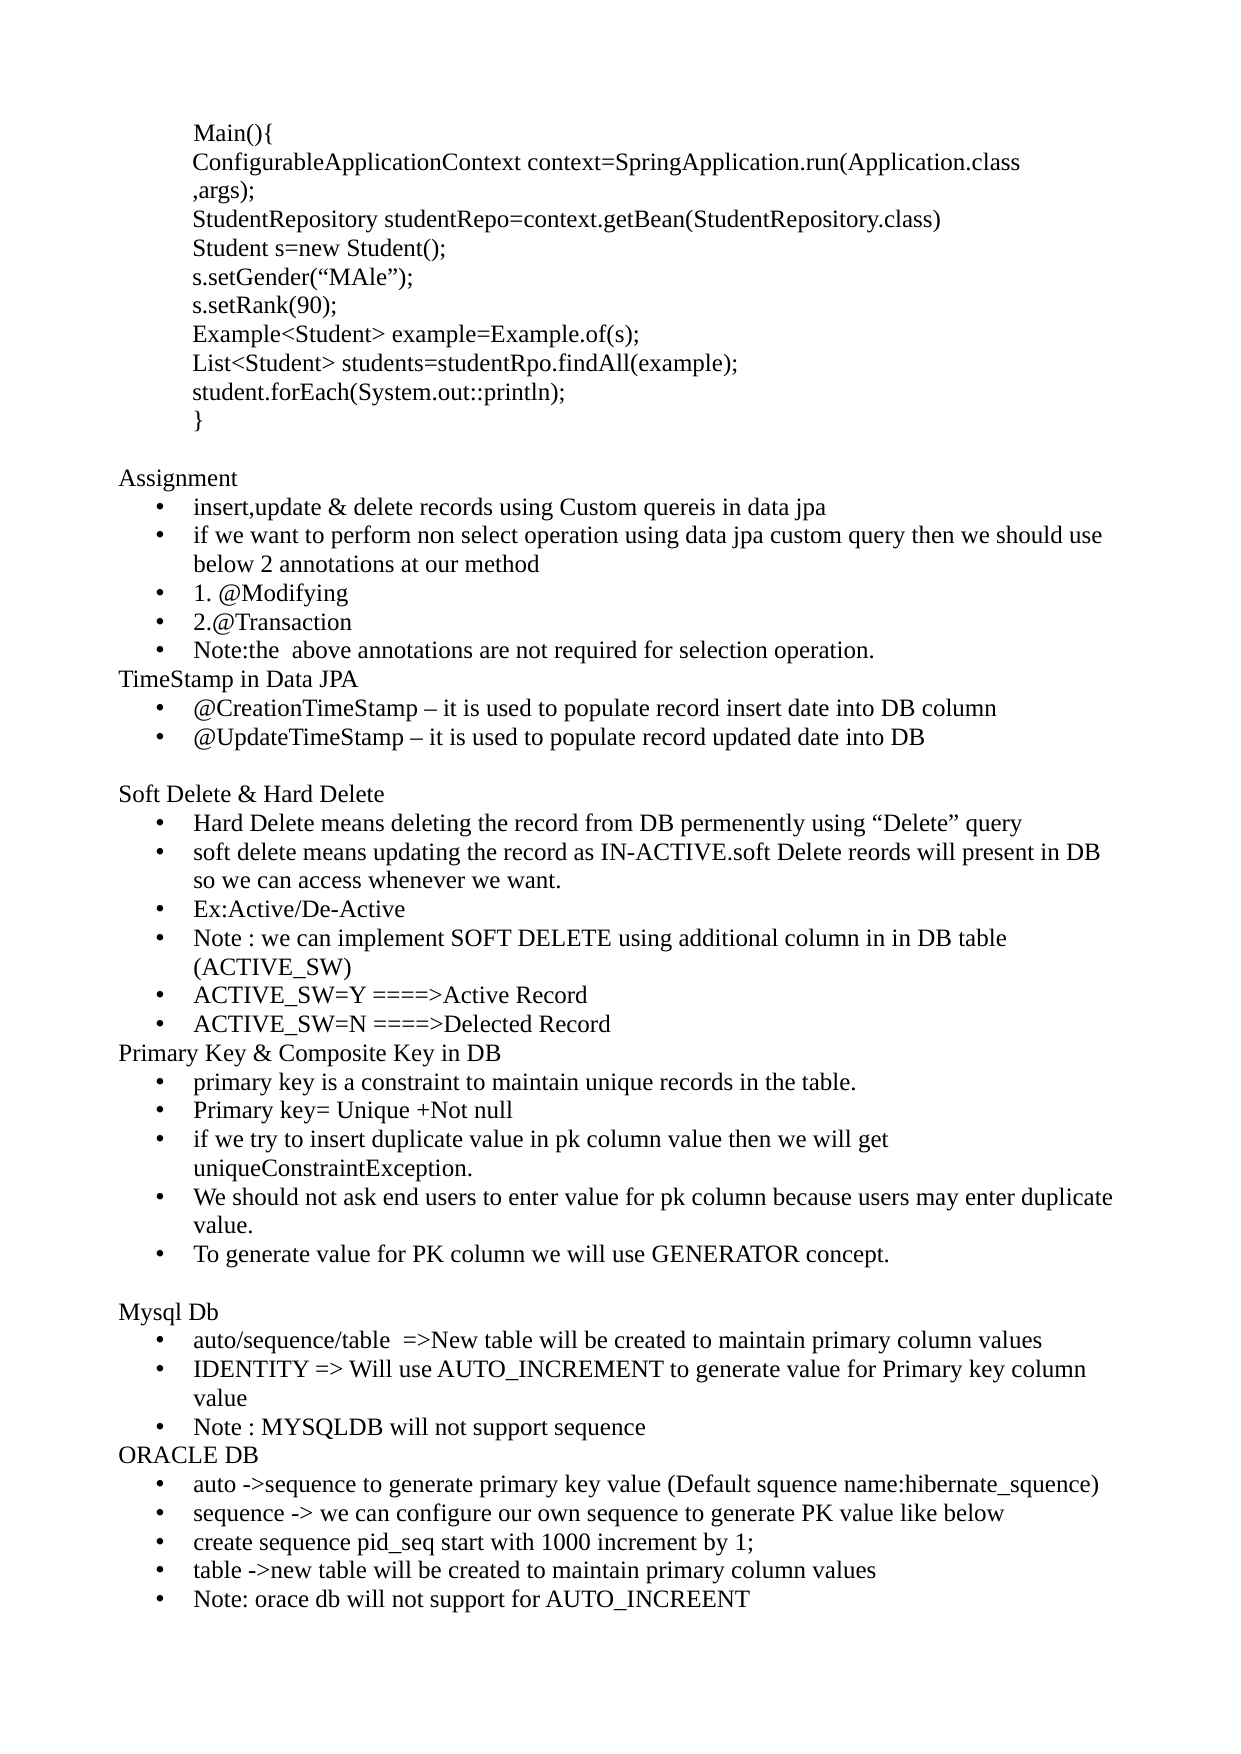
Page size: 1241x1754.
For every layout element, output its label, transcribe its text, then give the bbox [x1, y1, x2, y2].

text ConfigurableApplicationContext context=SpringApplication.run(Application.class ,args); [118, 147, 1122, 204]
text Assignment [118, 463, 1122, 492]
list sequence -> we can configure our own sequence to generate PK value like below [156, 1498, 1122, 1527]
list Note: orace db will not support for AUTO_INCREENT [156, 1584, 1122, 1613]
list if we try to insert duplicate value in pk column value then we will get uniqueConstraintException. [156, 1124, 1122, 1182]
text StudentRepository studentRepo=context.getBean(StudentRepository.class) [118, 204, 1122, 233]
list Main(){ [156, 118, 1122, 147]
list Ex:Active/De-Active [156, 894, 1122, 923]
list To generate value for PK column we will use GENERATOR concept. [156, 1239, 1122, 1268]
text TimeStamp in Data JPA [118, 664, 1122, 693]
text Example<Student> example=Example.of(s); [118, 319, 1122, 348]
list Note:the above annotations are not required for selection operation. [156, 636, 1122, 664]
text } [118, 406, 1122, 434]
list 2.@Transaction [156, 607, 1122, 636]
list Primary key= Unique +Not null [156, 1096, 1122, 1124]
list ACTIVE_SW=N ====>Delected Record [156, 1009, 1122, 1038]
list if we want to perform non select operation using data jpa custom query then we should use below 2 annotations at our method [156, 521, 1122, 578]
list We should not ask end users to enter value for pk column because users may enter duplicate value. [156, 1182, 1122, 1239]
text Soft Delete & Hard Delete [118, 779, 1122, 808]
text Mysql Db [118, 1297, 1122, 1326]
list IDENTITY => Will use AUTO_INCREMENT to generate value for Primary key column value [156, 1354, 1122, 1412]
list insert,update & delete records using Custom quereis in data jpa [156, 492, 1122, 521]
list primary key is a constraint to maintain unique records in the table. [156, 1067, 1122, 1096]
list Note : we can implement SOFT DELETE using additional column in in DB table (ACTIVE_SW) [156, 923, 1122, 981]
list create sequence pid_seq start with 1000 increment by 1; [156, 1527, 1122, 1556]
list auto/sequence/table =>New table will be created to maintain primary column values [156, 1326, 1122, 1354]
list Hard Delete means deleting the record from DB permenently using “Delete” query [156, 808, 1122, 837]
text s.setGender(“MAle”); [118, 262, 1122, 291]
list 1. @Modifying [156, 578, 1122, 607]
list ACTIVE_SW=Y ====>Active Record [156, 981, 1122, 1009]
text Student s=new Student(); [118, 233, 1122, 262]
text Primary Key & Composite Key in DB [118, 1038, 1122, 1067]
list Note : MYSQLDB will not support sequence [156, 1412, 1122, 1441]
list auto ->sequence to generate primary key value (Default squence name:hibernate_squence) [156, 1469, 1122, 1498]
list @CreationTimeStamp – it is used to populate record insert date into DB column [156, 693, 1122, 722]
text List<Student> students=studentRpo.findAll(example); [118, 348, 1122, 377]
list @UpdateTimeStamp – it is used to populate record updated date into DB [156, 722, 1122, 751]
list table ->new table will be created to maintain primary column values [156, 1556, 1122, 1584]
text ORACLE DB [118, 1441, 1122, 1469]
text s.setRank(90); [118, 291, 1122, 319]
text student.forEach(System.out::println); [118, 377, 1122, 406]
list soft delete means updating the record as IN-ACTIVE.soft Delete reords will present in DB so we can access whenever we want. [156, 837, 1122, 894]
